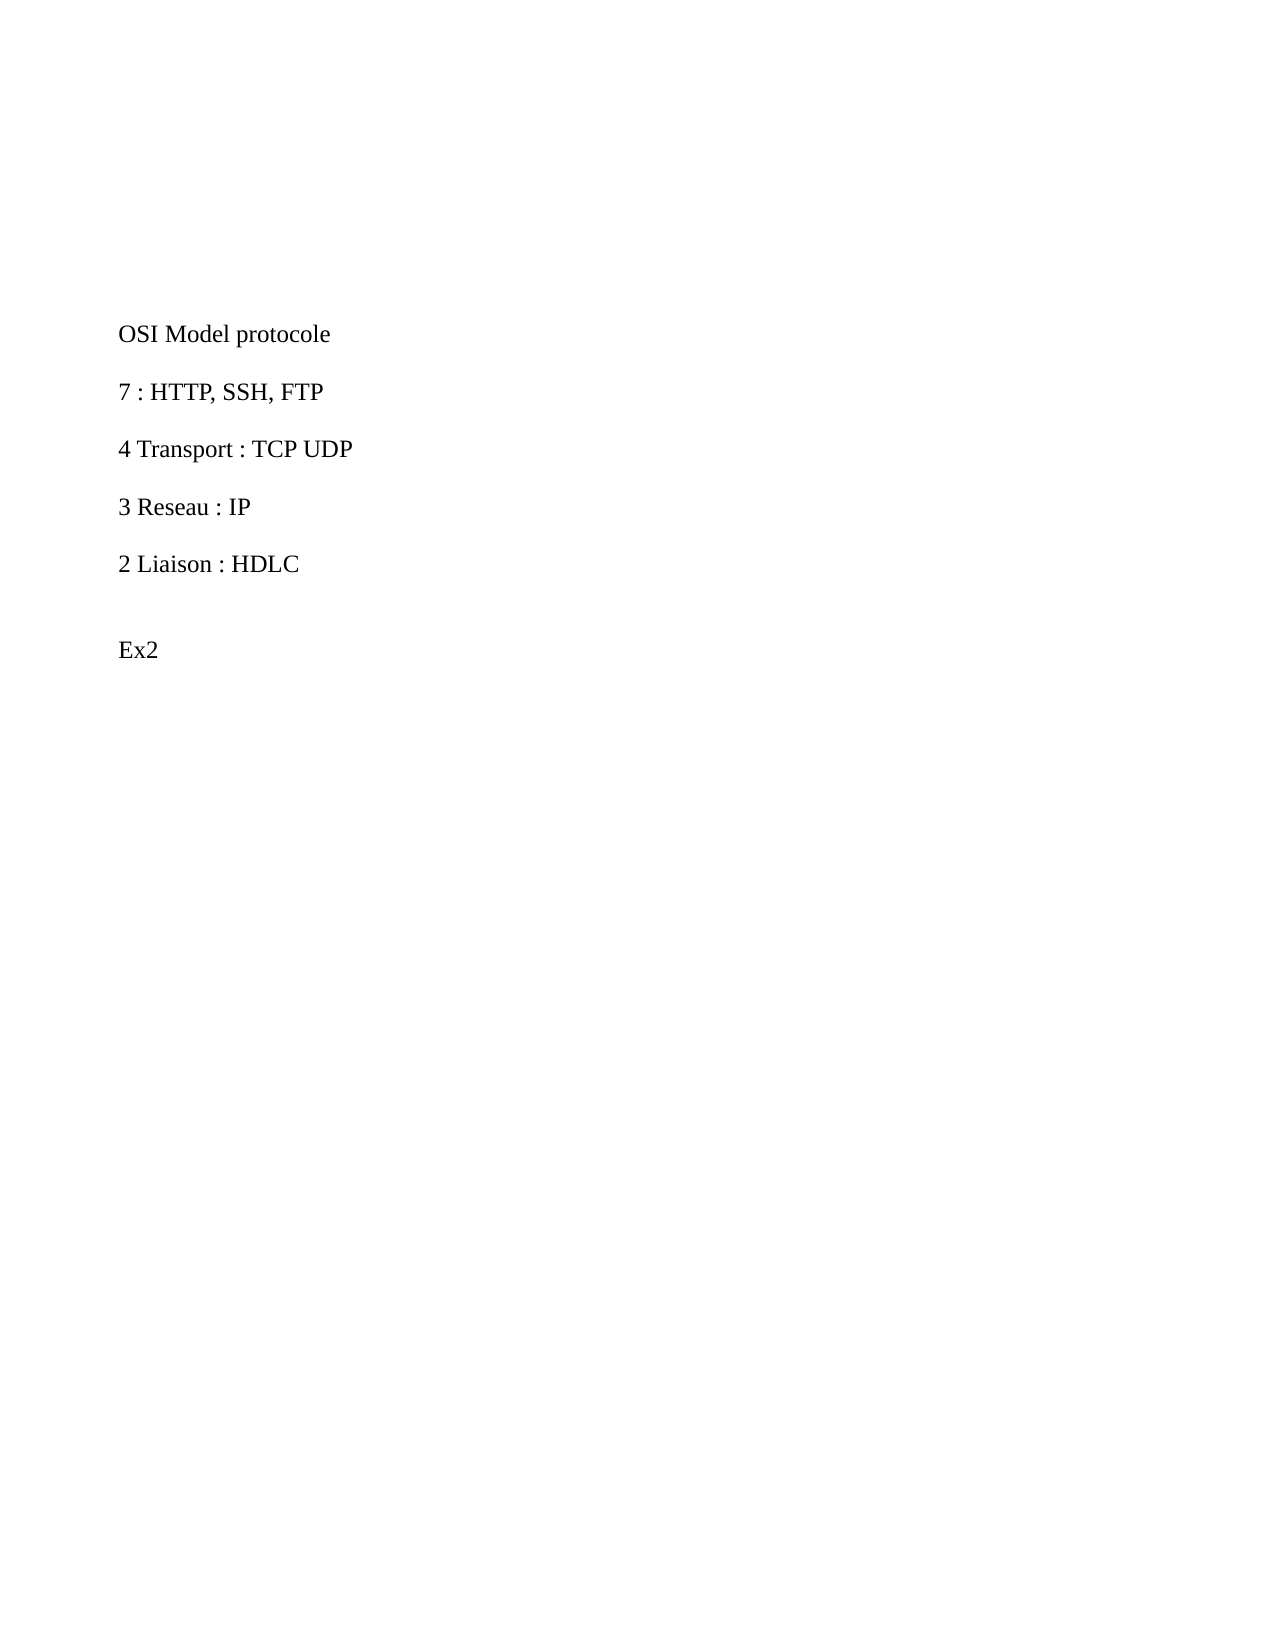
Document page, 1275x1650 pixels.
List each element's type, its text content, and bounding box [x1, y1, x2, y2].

text 2 Liaison : HDLC [118, 549, 1157, 578]
text Ex2 [118, 636, 1157, 664]
text 4 Transport : TCP UDP [118, 434, 1157, 463]
text 3 Reseau : IP [118, 492, 1157, 521]
text OSI Model protocole [118, 319, 1157, 348]
text 7 : HTTP, SSH, FTP [118, 377, 1157, 406]
